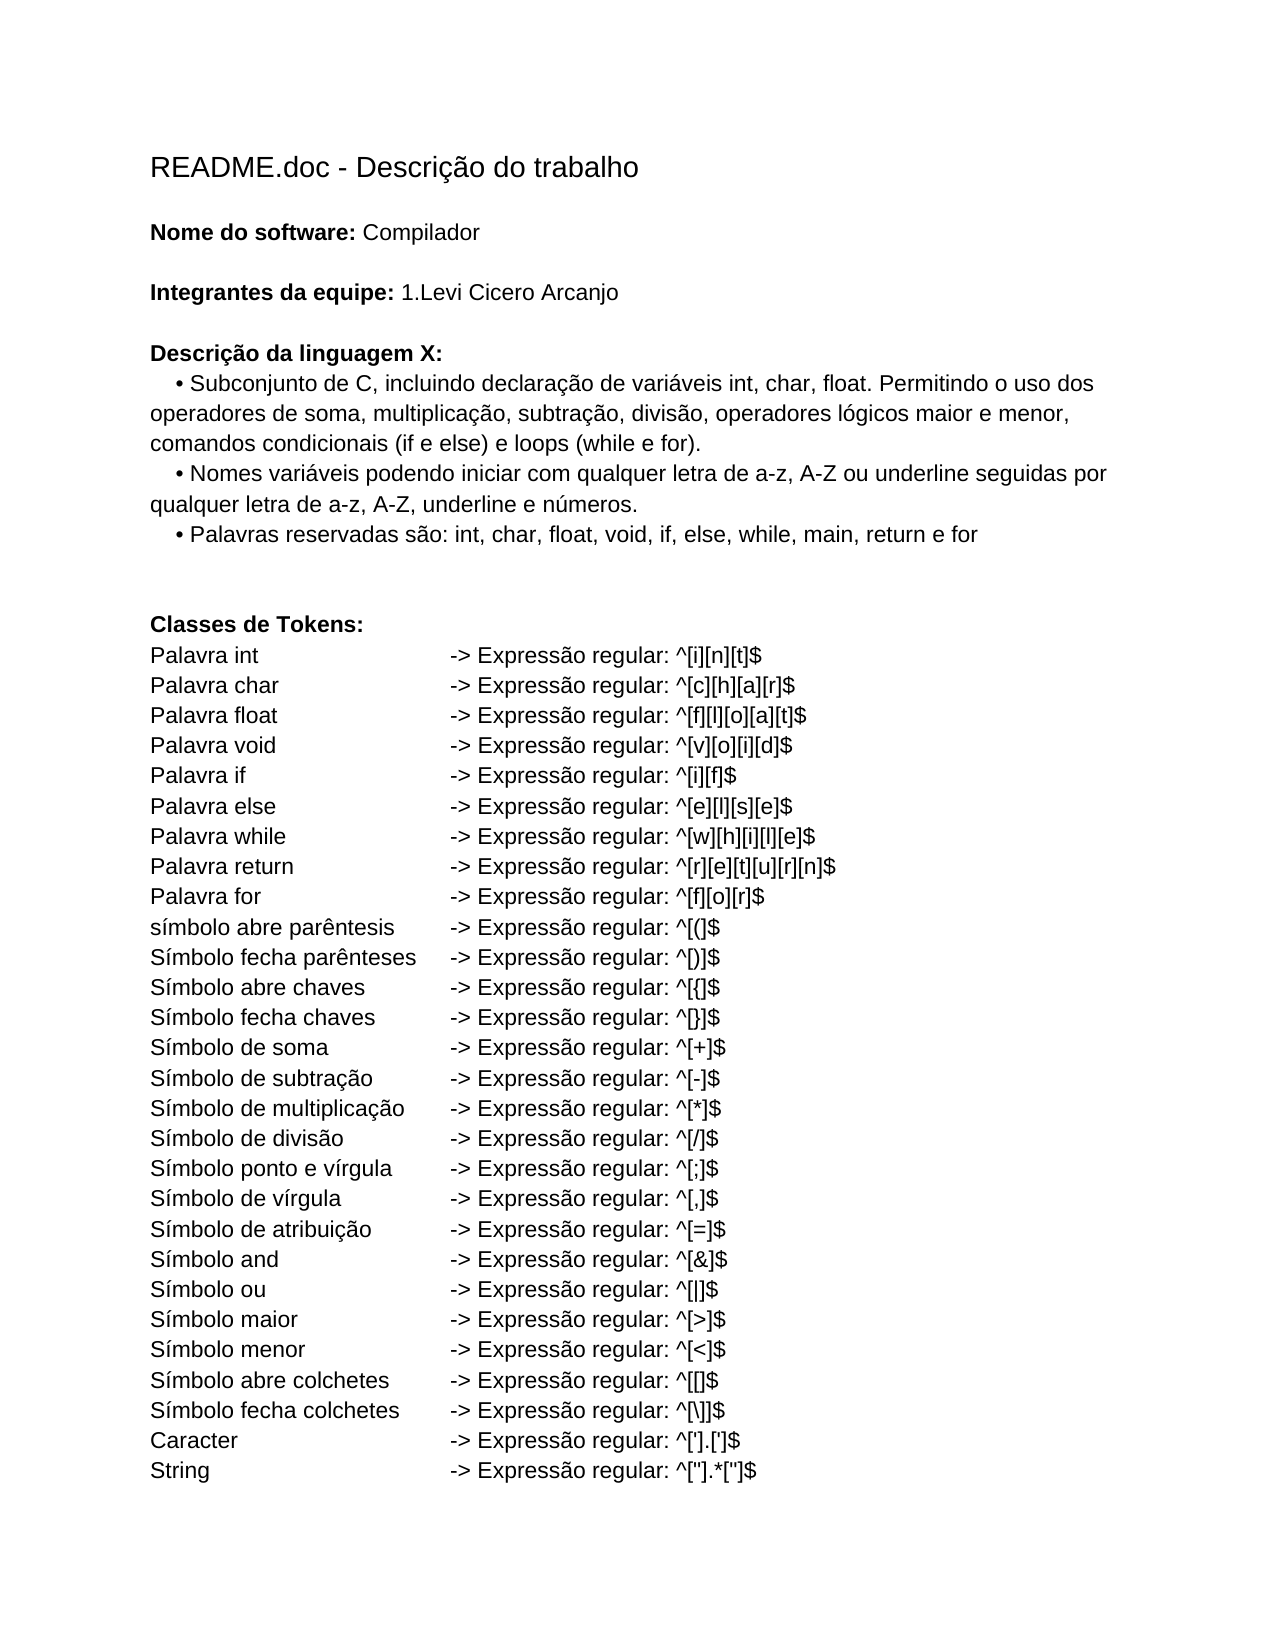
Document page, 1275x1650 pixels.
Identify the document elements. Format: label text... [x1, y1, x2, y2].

text Palavra float -> Expressão regular: ^[f][l][o][a][t]$ [150, 702, 1125, 728]
text Símbolo de atribuição -> Expressão regular: ^[=]$ [150, 1216, 1125, 1242]
text ﻿README.doc - Descrição do trabalho [150, 150, 1125, 183]
text Integrantes da equipe: 1.Levi Cicero Arcanjo [150, 279, 1125, 306]
text Símbolo de vírgula -> Expressão regular: ^[,]$ [150, 1185, 1125, 1212]
text Palavra while -> Expressão regular: ^[w][h][i][l][e]$ [150, 823, 1125, 849]
text Caracter -> Expressão regular: ^['].[']$ [150, 1427, 1125, 1453]
text Descrição da linguagem X: [150, 339, 1125, 366]
text • Palavras reservadas são: int, char, float, void, if, else, while, main, return e for [150, 521, 1125, 547]
text Palavra return -> Expressão regular: ^[r][e][t][u][r][n]$ [150, 853, 1125, 879]
text Símbolo fecha parênteses -> Expressão regular: ^[)]$ [150, 944, 1125, 970]
text String -> Expressão regular: ^["].*["]$ [150, 1457, 1125, 1484]
text Símbolo de divisão -> Expressão regular: ^[/]$ [150, 1125, 1125, 1151]
text Símbolo ou -> Expressão regular: ^[|]$ [150, 1276, 1125, 1302]
text Palavra int -> Expressão regular: ^[i][n][t]$ [150, 642, 1125, 668]
text Símbolo menor -> Expressão regular: ^[<]$ [150, 1336, 1125, 1363]
text Símbolo de multiplicação -> Expressão regular: ^[*]$ [150, 1095, 1125, 1121]
text símbolo abre parêntesis -> Expressão regular: ^[(]$ [150, 913, 1125, 940]
text Símbolo de soma -> Expressão regular: ^[+]$ [150, 1034, 1125, 1061]
text Símbolo ponto e vírgula -> Expressão regular: ^[;]$ [150, 1155, 1125, 1182]
text Palavra char -> Expressão regular: ^[c][h][a][r]$ [150, 672, 1125, 698]
text Classes de Tokens: [150, 611, 1125, 638]
text Símbolo fecha colchetes -> Expressão regular: ^[\]]$ [150, 1397, 1125, 1423]
text • Nomes variáveis podendo iniciar com qualquer letra de a-z, A-Z ou underline seguidas por qualquer letra de a-z, A-Z, underline e números. [150, 460, 1125, 517]
text • Subconjunto de C, incluindo declaração de variáveis int, char, float. Permitindo o uso dos operadores de soma, multiplicação, subtração, divisão, operadores lógicos maior e menor, comandos condicionais (if e else) e loops (while e for). [150, 370, 1125, 457]
text Símbolo de subtração -> Expressão regular: ^[-]$ [150, 1064, 1125, 1091]
text Símbolo abre colchetes -> Expressão regular: ^[[]$ [150, 1367, 1125, 1393]
text Palavra void -> Expressão regular: ^[v][o][i][d]$ [150, 732, 1125, 759]
text Símbolo maior -> Expressão regular: ^[>]$ [150, 1306, 1125, 1333]
text Símbolo and -> Expressão regular: ^[&]$ [150, 1246, 1125, 1272]
text Símbolo abre chaves -> Expressão regular: ^[{]$ [150, 974, 1125, 1000]
text Palavra else -> Expressão regular: ^[e][l][s][e]$ [150, 793, 1125, 819]
text Palavra for -> Expressão regular: ^[f][o][r]$ [150, 883, 1125, 910]
text Símbolo fecha chaves -> Expressão regular: ^[}]$ [150, 1004, 1125, 1031]
text Palavra if -> Expressão regular: ^[i][f]$ [150, 762, 1125, 789]
text Nome do software: Compilador [150, 219, 1125, 245]
